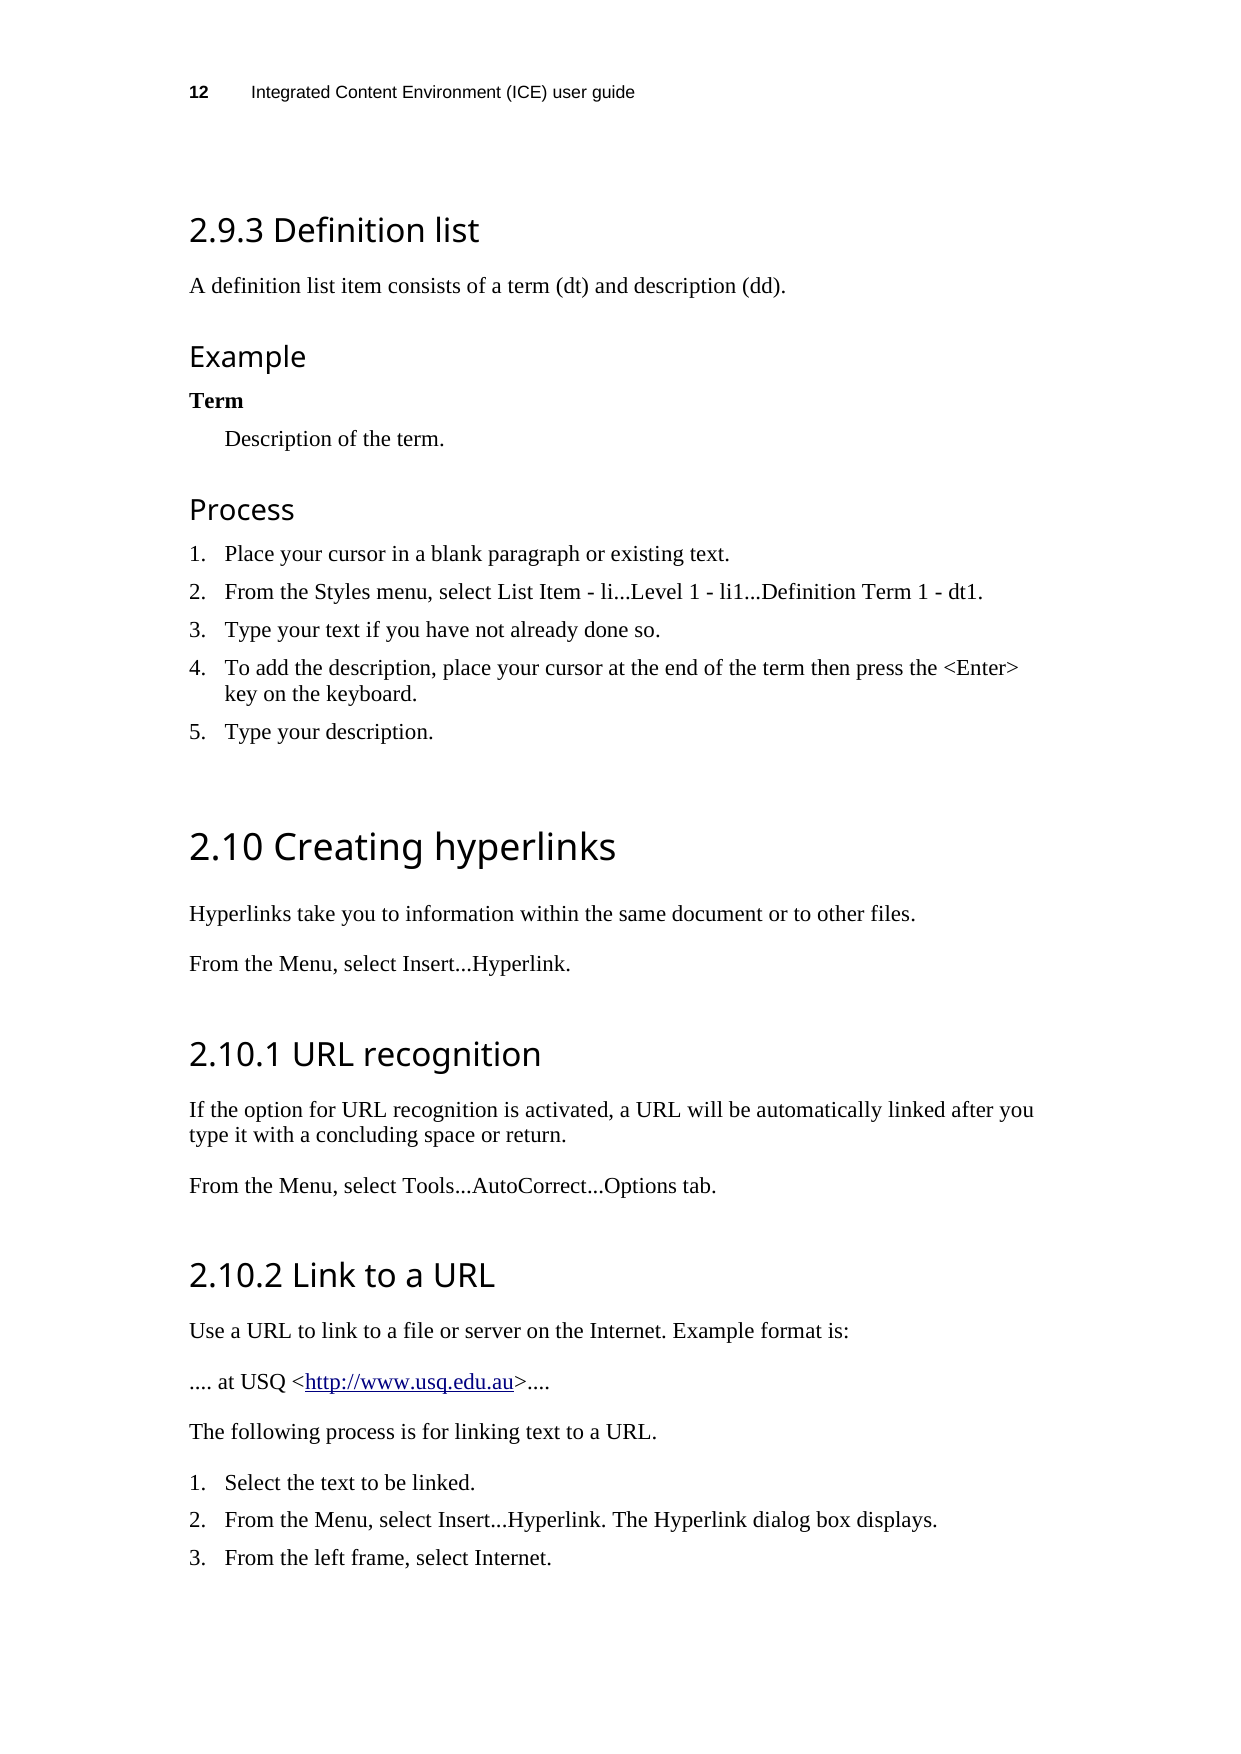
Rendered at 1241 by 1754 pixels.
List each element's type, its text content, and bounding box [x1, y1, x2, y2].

list From the Menu, select Insert...Hyperlink. The Hyperlink dialog box displays. [189, 1507, 1051, 1533]
text Process [189, 489, 1051, 529]
list Place your cursor in a blank paragraph or existing text. [189, 541, 1051, 567]
text Description of the term. [224, 426, 1051, 452]
list To add the description, place your cursor at the end of the term then press the <Enter> key on the keyboard. [189, 655, 1051, 706]
list Select the text to be linked. [189, 1469, 1051, 1495]
list From the Styles menu, select List Item - li...Level 1 - li1...Definition Term 1 - dt1. [189, 579, 1051, 605]
list Type your text if you have not already done so. [189, 617, 1051, 643]
text Term [189, 388, 1051, 414]
text .... at USQ <http://www.usq.edu.au>.... [189, 1369, 1051, 1394]
text 2.9.3 Definition list [189, 207, 1051, 252]
text From the Menu, select Insert...Hyperlink. [189, 951, 1051, 977]
text 2.10 Creating hyperlinks [189, 821, 1051, 872]
text The following process is for linking text to a URL. [189, 1419, 1051, 1444]
text Hyperlinks take you to information within the same document or to other files. [189, 901, 1051, 926]
text 2.10.1 URL recognition [189, 1031, 1051, 1076]
text A definition list item consists of a term (dt) and description (dd). [189, 273, 1051, 298]
text 2.10.2 Link to a URL [189, 1252, 1051, 1298]
list Type your description. [189, 718, 1051, 744]
text Example [189, 336, 1051, 376]
text If the option for URL recognition is activated, a URL will be automatically linked after you type it with a concluding space or return. [189, 1097, 1051, 1148]
text Use a URL to link to a file or server on the Internet. Example format is: [189, 1318, 1051, 1344]
list From the left frame, select Internet. [189, 1545, 1051, 1571]
text From the Menu, select Tools...AutoCorrect...Options tab. [189, 1173, 1051, 1198]
